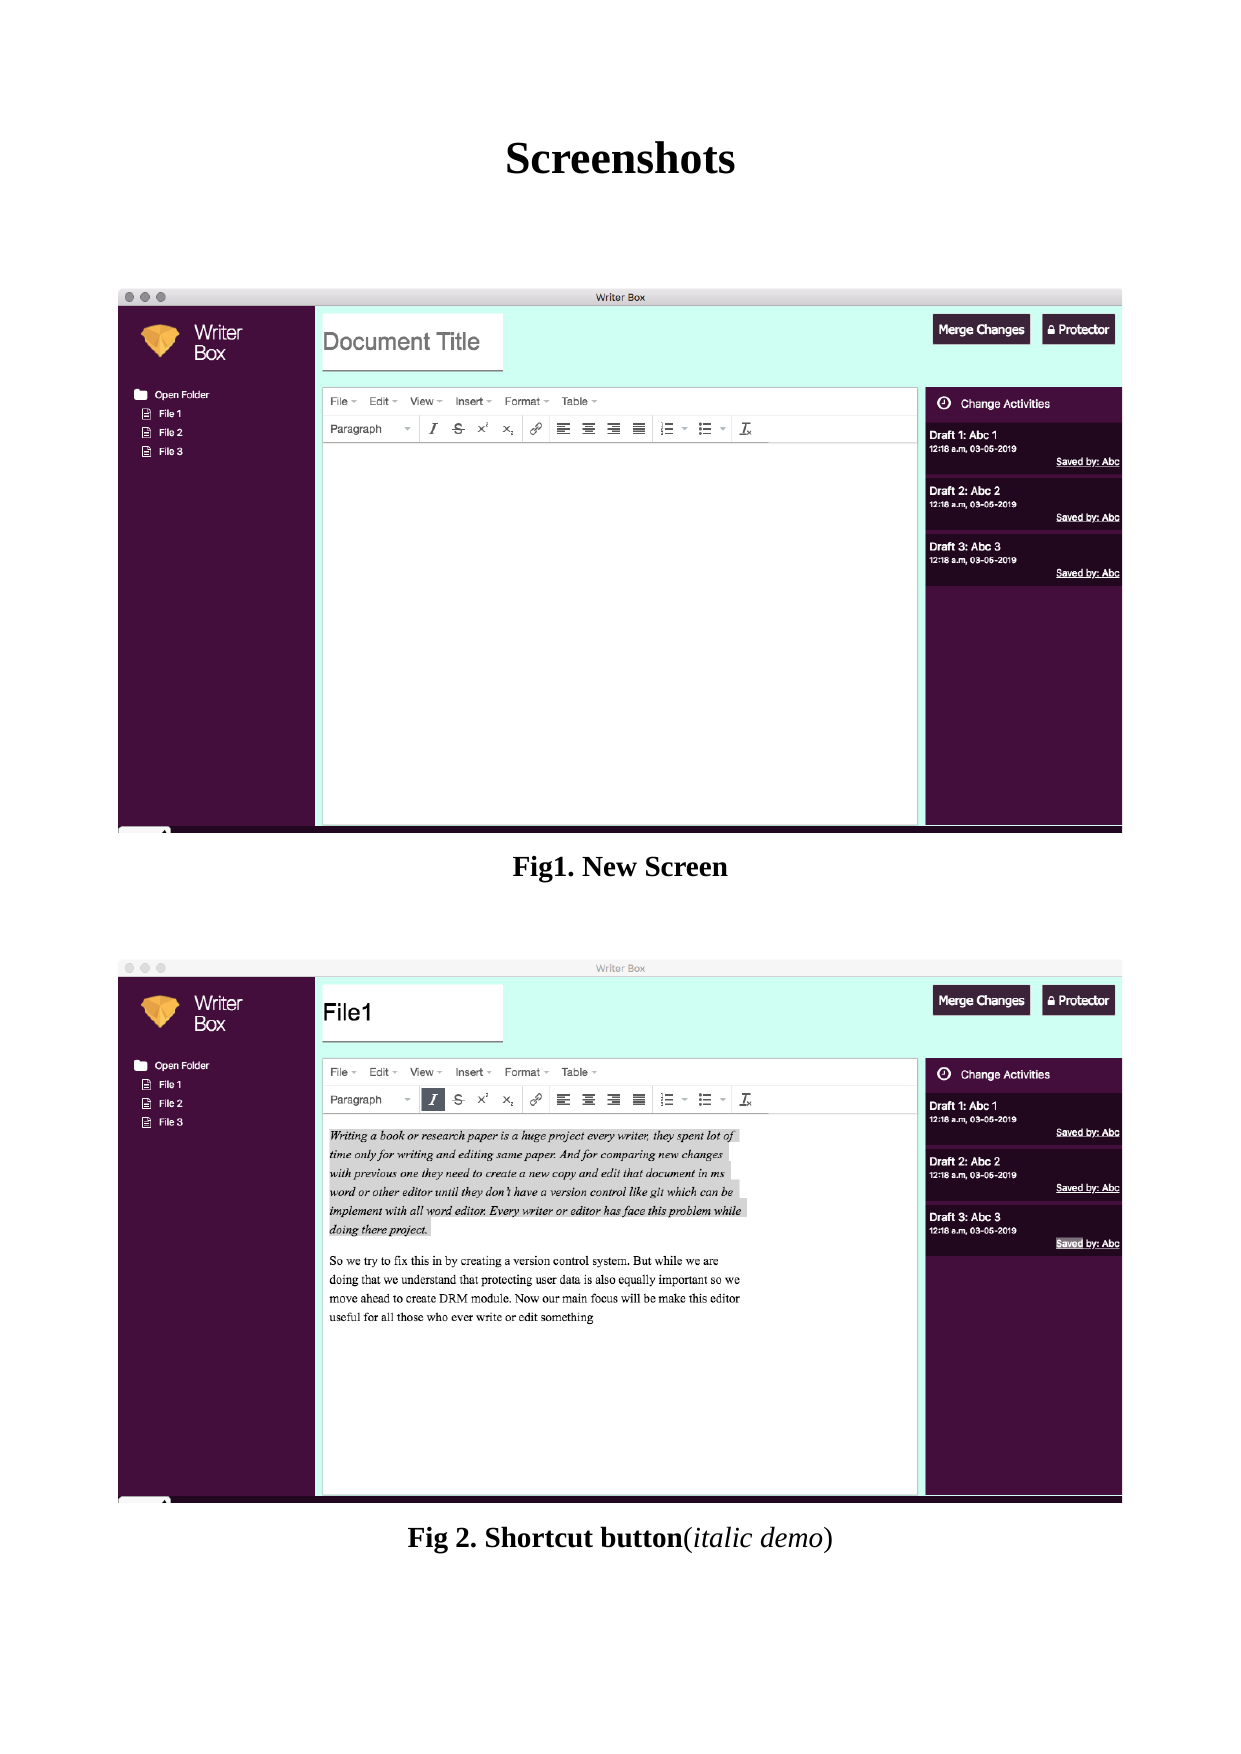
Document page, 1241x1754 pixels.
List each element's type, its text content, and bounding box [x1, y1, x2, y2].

picture [118, 288, 1123, 833]
text Fig1. New Screen [118, 833, 1122, 883]
picture [118, 959, 1123, 1503]
text Screenshots [118, 131, 1122, 183]
text Fig 2. Shortcut button(italic demo) [118, 1503, 1122, 1553]
